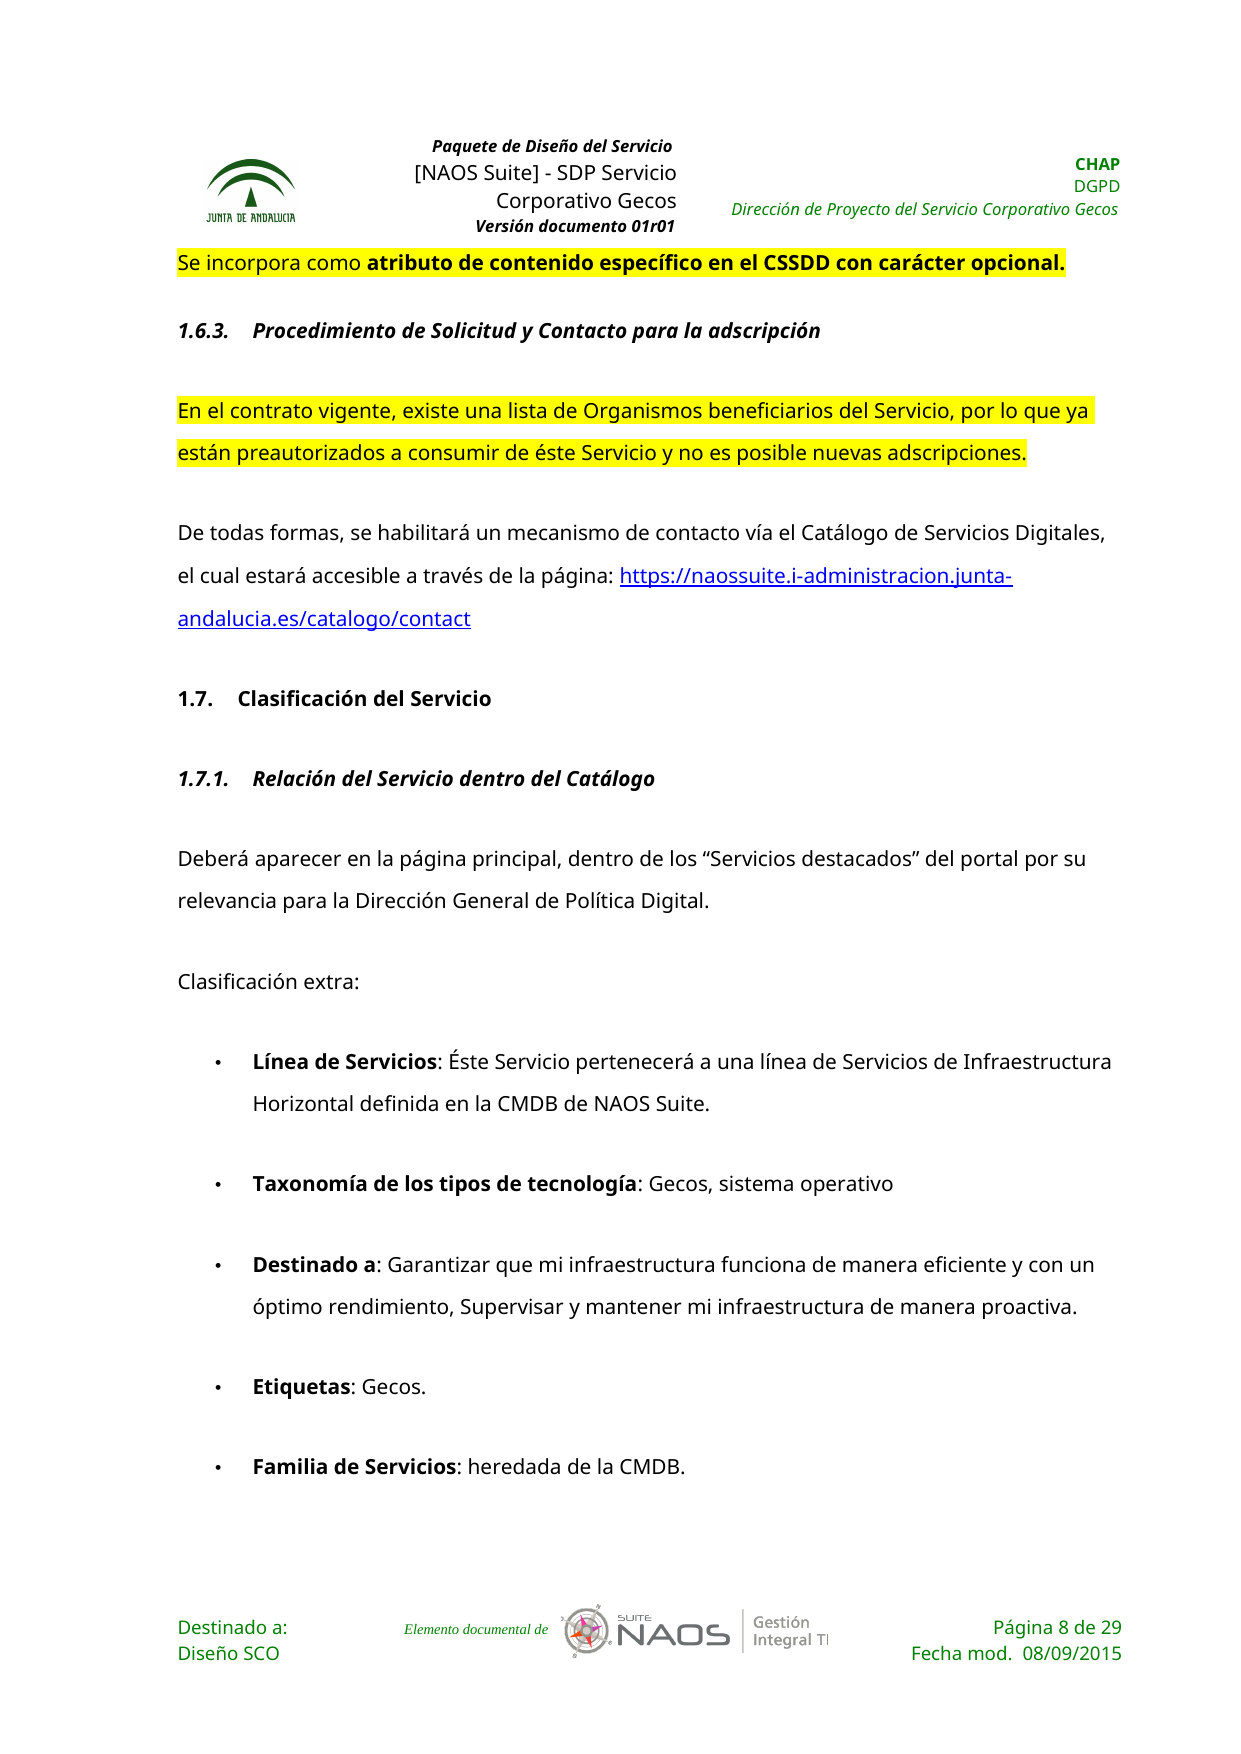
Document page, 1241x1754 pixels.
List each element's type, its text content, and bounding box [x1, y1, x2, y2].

list Línea de Servicios: Éste Servicio pertenecerá a una línea de Servicios de Infraestructura Horizontal definida en la CMDB de NAOS Suite. [215, 1047, 1122, 1118]
subtitle Relación del Servicio dentro del Catálogo [177, 764, 1122, 792]
list Etiquetas: Gecos. [215, 1372, 1122, 1401]
list Taxonomía de los tipos de tecnología: Gecos, sistema operativo [215, 1169, 1122, 1198]
list Destinado a: Garantizar que mi infraestructura funciona de manera eficiente y con un óptimo rendimiento, Supervisar y mantener mi infraestructura de manera proactiva. [215, 1250, 1122, 1321]
text Se incorpora como atributo de contenido específico en el CSSDD con carácter opcional. [177, 248, 1122, 277]
text En el contrato vigente, existe una lista de Organismos beneficiarios del Servicio, por lo que ya están preautorizados a consumir de éste Servicio y no es posible nuevas adscripciones. [177, 396, 1122, 467]
subtitle Procedimiento de Solicitud y Contacto para la adscripción [177, 316, 1122, 344]
text Deberá aparecer en la página principal, dentro de los “Servicios destacados” del portal por su relevancia para la Dirección General de Política Digital. [177, 844, 1122, 915]
list Familia de Servicios: heredada de la CMDB. [215, 1452, 1122, 1481]
text De todas formas, se habilitará un mecanismo de contacto vía el Catálogo de Servicios Digitales, el cual estará accesible a través de la página: https://naossuite.i-administracion.junta-andalucia.es/catalogo/contact [177, 518, 1122, 632]
text Clasificación extra: [177, 967, 1122, 995]
picture [201, 159, 298, 226]
subtitle Clasificación del Servicio [177, 684, 1122, 712]
picture [560, 1604, 829, 1658]
